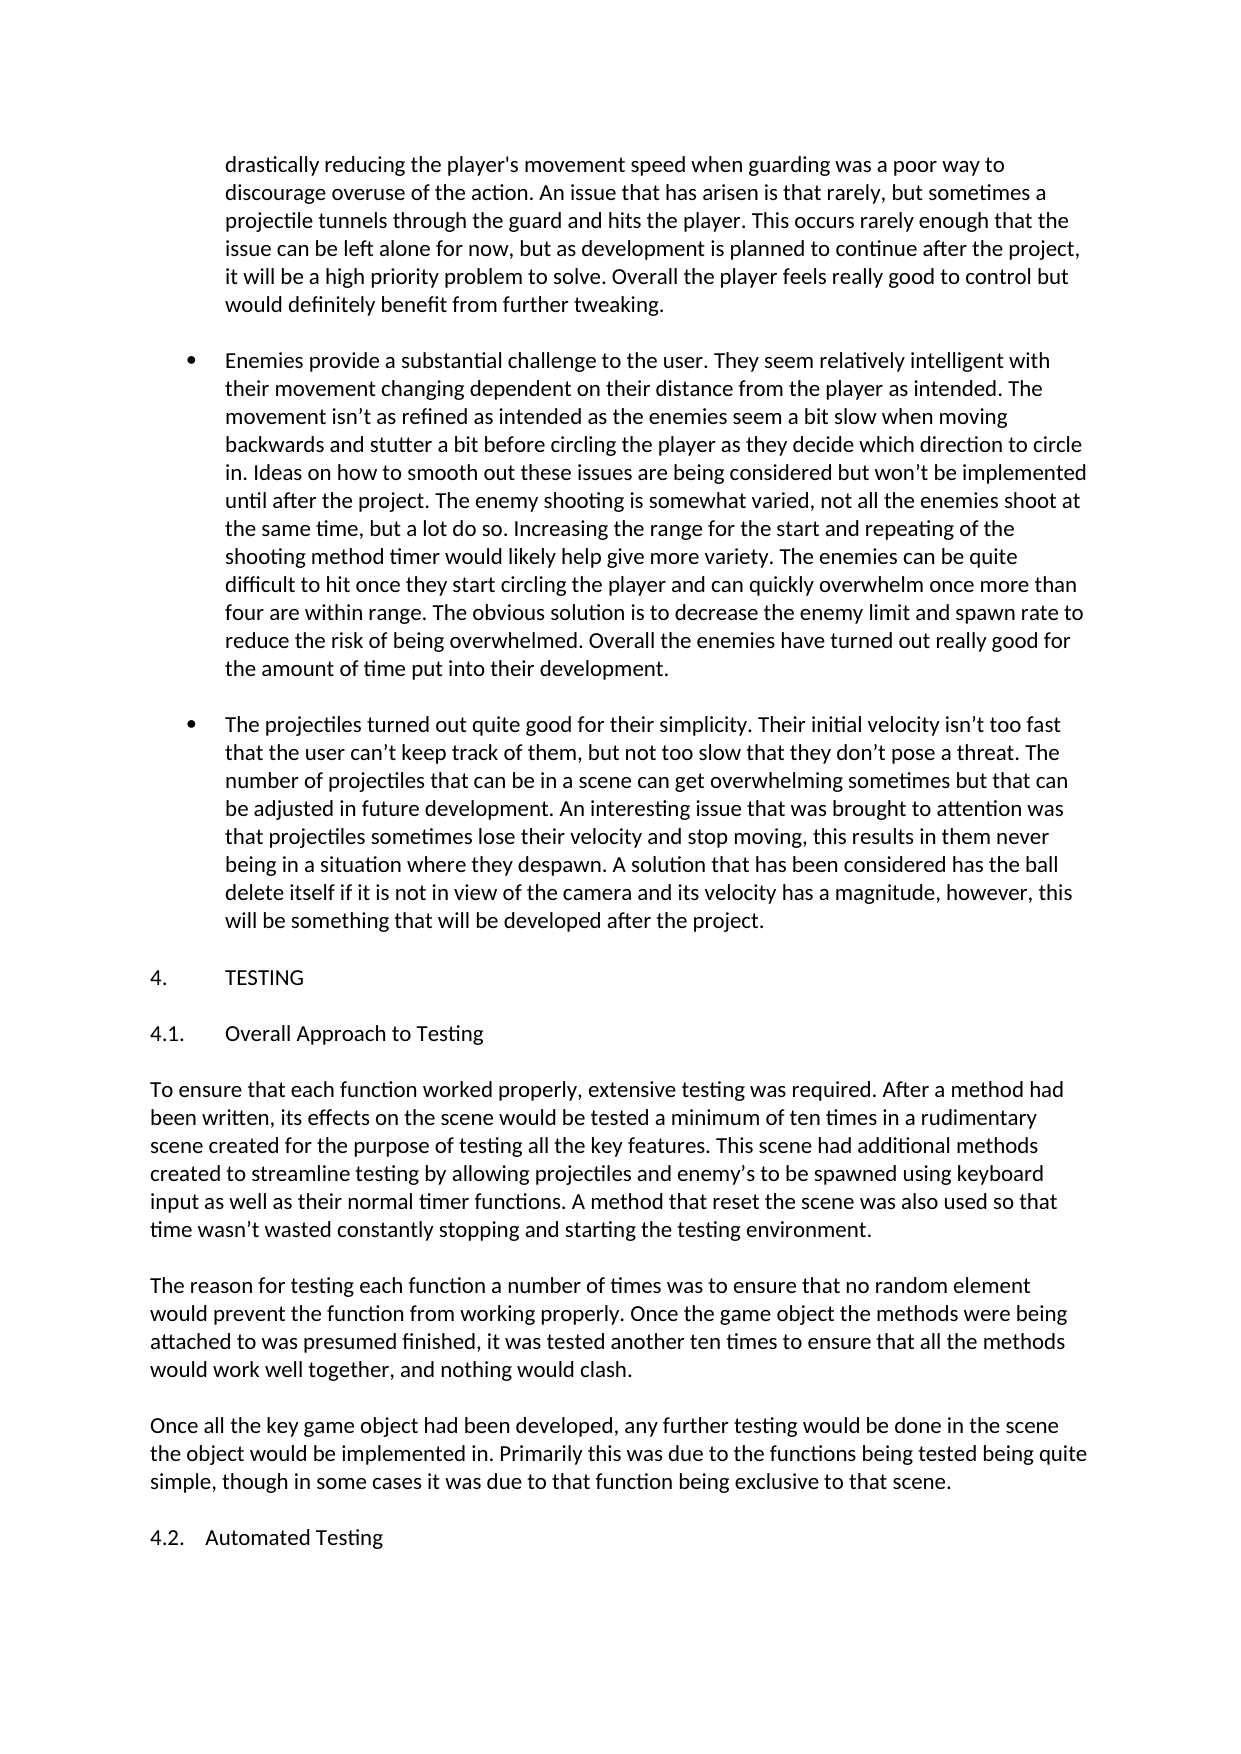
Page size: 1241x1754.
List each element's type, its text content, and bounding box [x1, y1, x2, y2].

text 4. TESTING [150, 963, 1090, 991]
text To ensure that each function worked properly, extensive testing was required. After a method had been written, its effects on the scene would be tested a minimum of ten times in a rudimentary scene created for the purpose of testing all the key features. This scene had additional methods created to streamline testing by allowing projectiles and enemy’s to be spawned using keyboard input as well as their normal timer functions. A method that reset the scene was also used so that time wasn’t wasted constantly stopping and starting the testing environment. [150, 1075, 1090, 1243]
text 4.2. Automated Testing [150, 1523, 1090, 1551]
text The reason for testing each function a number of times was to ensure that no random element would prevent the function from working properly. Once the game object the methods were being attached to was presumed finished, it was tested another ten times to ensure that all the methods would work well together, and nothing would clash. [150, 1271, 1090, 1383]
text 4.1. Overall Approach to Testing [150, 1019, 1090, 1047]
list drastically reducing the player's movement speed when guarding was a poor way to discourage overuse of the action. An issue that has arisen is that rarely, but sometimes a projectile tunnels through the guard and hits the player. This occurs rarely enough that the issue can be left alone for now, but as development is planned to continue after the project, it will be a high priority problem to solve. Overall the player feels really good to control but would definitely benefit from further tweaking. [187, 150, 1090, 318]
list The projectiles turned out quite good for their simplicity. Their initial velocity isn’t too fast that the user can’t keep track of them, but not too slow that they don’t pose a threat. The number of projectiles that can be in a scene can get overwhelming sometimes but that can be adjusted in future development. An interesting issue that was brought to attention was that projectiles sometimes lose their velocity and stop moving, this results in them never being in a situation where they despawn. A solution that has been considered has the ball delete itself if it is not in view of the camera and its velocity has a magnitude, however, this will be something that will be developed after the project. [187, 710, 1090, 934]
text Once all the key game object had been developed, any further testing would be done in the scene the object would be implemented in. Primarily this was due to the functions being tested being quite simple, though in some cases it was due to that function being exclusive to that scene. [150, 1411, 1090, 1495]
list Enemies provide a substantial challenge to the user. They seem relatively intelligent with their movement changing dependent on their distance from the player as intended. The movement isn’t as refined as intended as the enemies seem a bit slow when moving backwards and stutter a bit before circling the player as they decide which direction to circle in. Ideas on how to smooth out these issues are being considered but won’t be implemented until after the project. The enemy shooting is somewhat varied, not all the enemies shoot at the same time, but a lot do so. Increasing the range for the start and repeating of the shooting method timer would likely help give more variety. The enemies can be quite difficult to hit once they start circling the player and can quickly overwhelm once more than four are within range. The obvious solution is to decrease the enemy limit and spawn rate to reduce the risk of being overwhelmed. Overall the enemies have turned out really good for the amount of time put into their development. [187, 346, 1090, 682]
